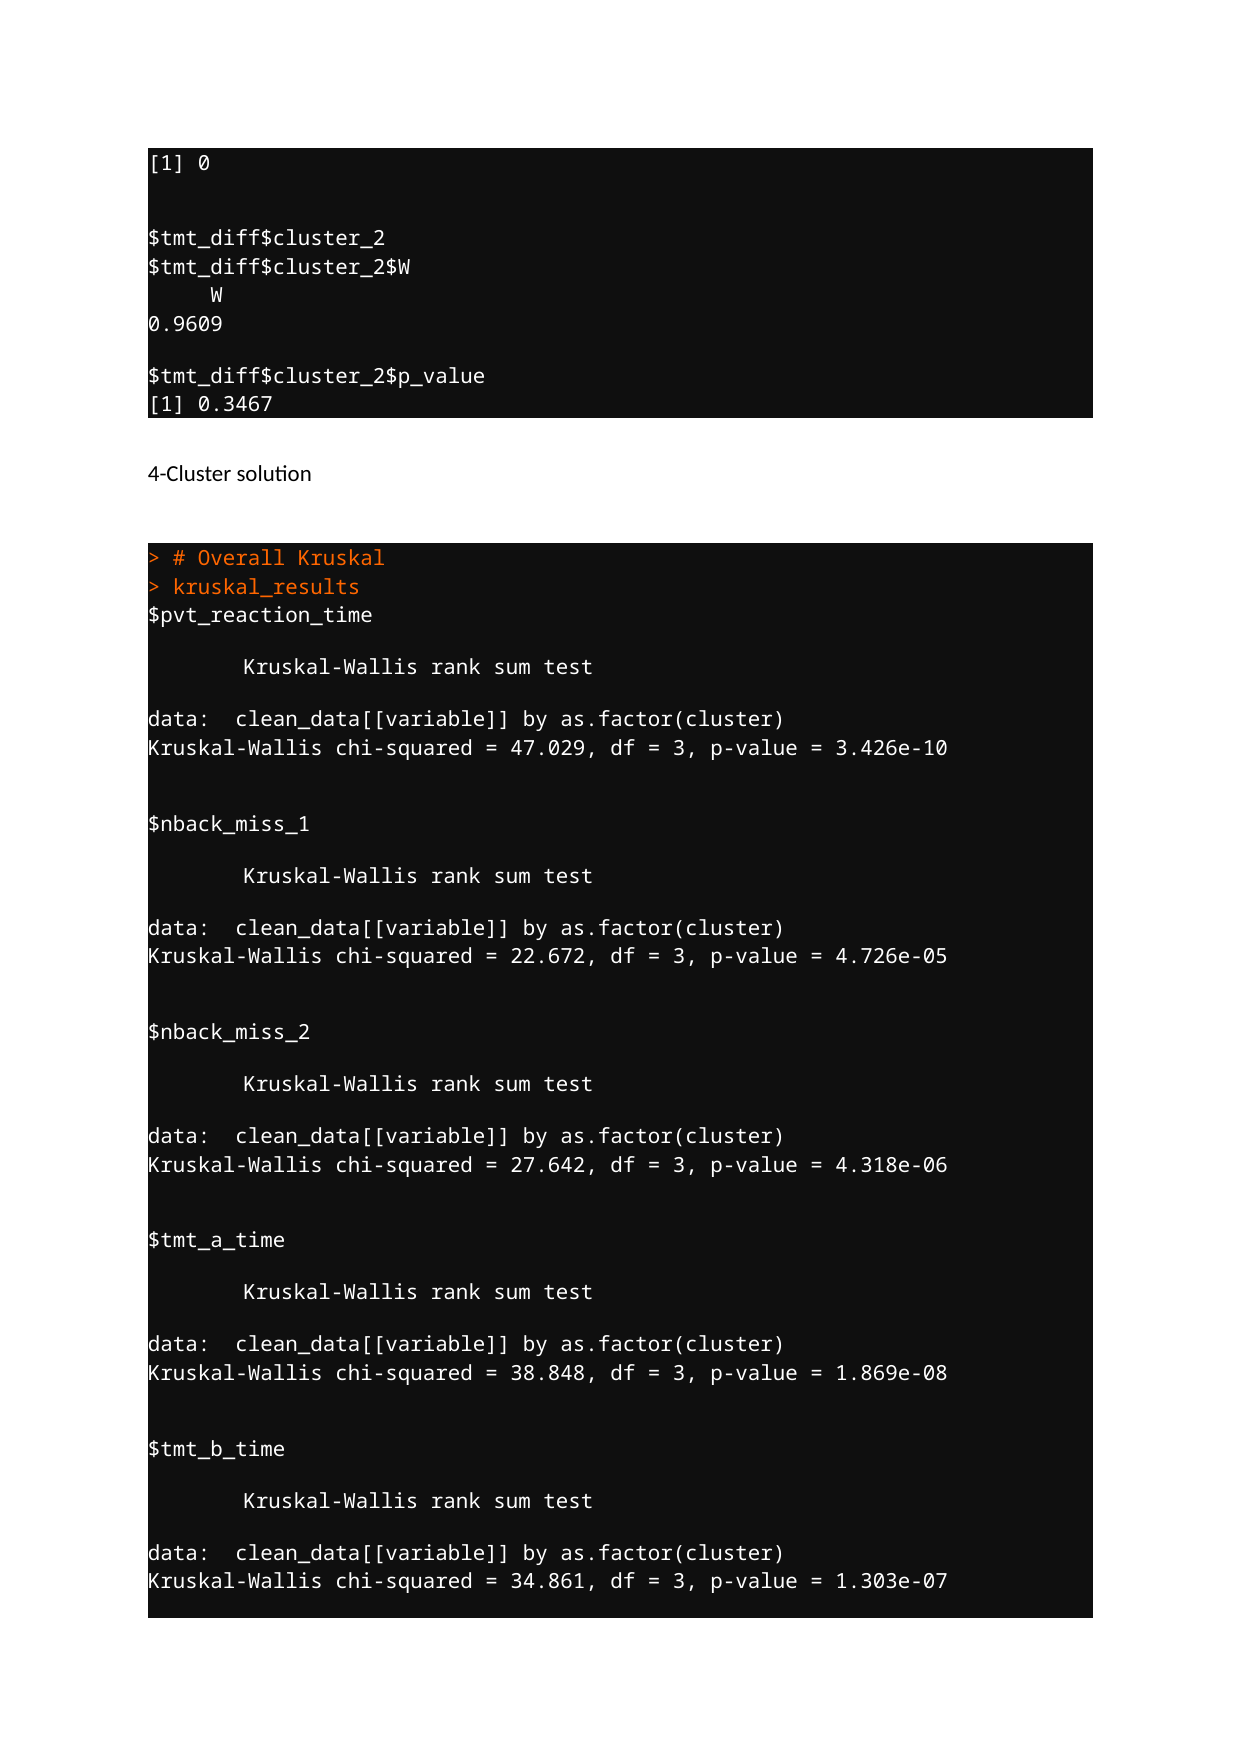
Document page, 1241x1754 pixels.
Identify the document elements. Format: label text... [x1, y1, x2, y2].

text data: clean_data[[variable]] by as.factor(cluster) [148, 1538, 1093, 1566]
text $pvt_reaction_time [148, 600, 1093, 629]
text [1] 0.3467 [148, 389, 1093, 418]
text $tmt_a_time [148, 1225, 1093, 1254]
text Kruskal-Wallis rank sum test [148, 1069, 1093, 1098]
text $tmt_diff$cluster_2 [148, 223, 1093, 252]
text Kruskal-Wallis rank sum test [148, 1277, 1093, 1306]
text $tmt_diff$cluster_2$W [148, 252, 1093, 280]
text Kruskal-Wallis chi-squared = 38.848, df = 3, p-value = 1.869e-08 [148, 1358, 1093, 1386]
text Kruskal-Wallis chi-squared = 22.672, df = 3, p-value = 4.726e-05 [148, 941, 1093, 970]
text Kruskal-Wallis rank sum test [148, 652, 1093, 681]
text Kruskal-Wallis rank sum test [148, 861, 1093, 889]
text Kruskal-Wallis chi-squared = 47.029, df = 3, p-value = 3.426e-10 [148, 733, 1093, 761]
text $tmt_b_time [148, 1434, 1093, 1462]
text data: clean_data[[variable]] by as.factor(cluster) [148, 1329, 1093, 1358]
text [1] 0 [148, 148, 1093, 176]
text Kruskal-Wallis chi-squared = 34.861, df = 3, p-value = 1.303e-07 [148, 1566, 1093, 1595]
text 4-Cluster solution [148, 459, 1093, 488]
text data: clean_data[[variable]] by as.factor(cluster) [148, 704, 1093, 733]
text $nback_miss_1 [148, 809, 1093, 837]
text data: clean_data[[variable]] by as.factor(cluster) [148, 1121, 1093, 1150]
text $tmt_diff$cluster_2$p_value [148, 361, 1093, 389]
text > # Overall Kruskal [148, 543, 1093, 572]
text Kruskal-Wallis rank sum test [148, 1486, 1093, 1514]
text 0.9609 [148, 309, 1093, 337]
text W [148, 280, 1093, 309]
text > kruskal_results [148, 572, 1093, 600]
text Kruskal-Wallis chi-squared = 27.642, df = 3, p-value = 4.318e-06 [148, 1150, 1093, 1178]
text data: clean_data[[variable]] by as.factor(cluster) [148, 913, 1093, 941]
text $nback_miss_2 [148, 1017, 1093, 1046]
